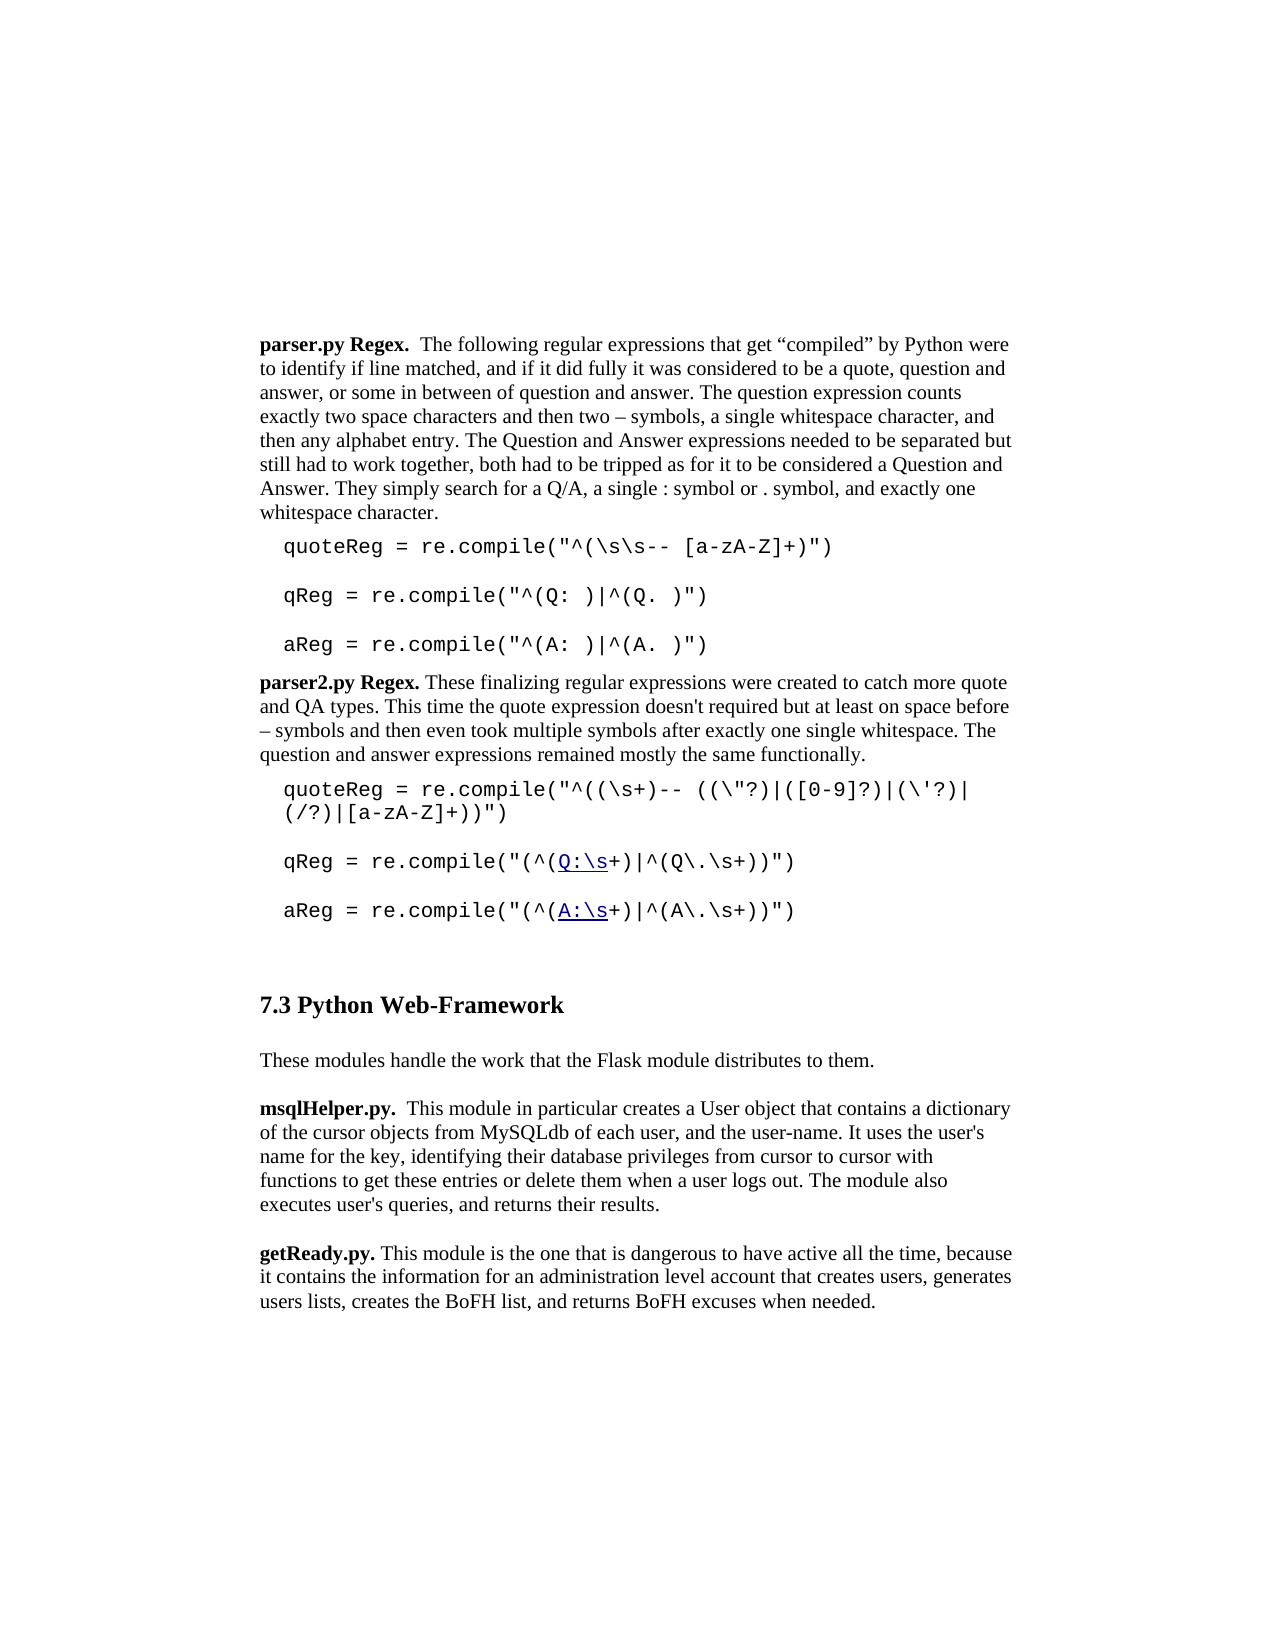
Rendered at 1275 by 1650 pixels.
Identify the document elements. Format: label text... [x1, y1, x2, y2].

text quoteReg = re.compile("^((\s+)-- ((\"?)|([0-9]?)|(\'?)| (/?)|[a-zA-Z]+))") [283, 779, 1016, 826]
text getReady.py. This module is the one that is dangerous to have active all the time, because it contains the information for an administration level account that creates users, generates users lists, creates the BoFH list, and returns BoFH excuses when needed. [259, 1240, 1016, 1313]
text aReg = re.compile("(^(A:\s+)|^(A\.\s+))") [283, 900, 1016, 923]
text aReg = re.compile("^(A: )|^(A. )") [283, 634, 1016, 657]
text quoteReg = re.compile("^(\s\s-- [a-zA-Z]+)") [283, 537, 1016, 560]
text These modules handle the work that the Flask module distributes to them. [259, 1048, 1016, 1072]
text qReg = re.compile("^(Q: )|^(Q. )") [283, 585, 1016, 609]
subtitle 7.3 Python Web-Framework [259, 990, 1016, 1019]
text parser2.py Regex. These finalizing regular expressions were created to catch more quote and QA types. This time the quote expression doesn't required but at least on space before – symbols and then even took multiple symbols after exactly one single whitespace. The question and answer expressions remained mostly the same functionally. [259, 670, 1016, 766]
text qReg = re.compile("(^(Q:\s+)|^(Q\.\s+))") [283, 851, 1016, 875]
text msqlHelper.py. This module in particular creates a User object that contains a dictionary of the cursor objects from MySQLdb of each user, and the user-name. It uses the user's name for the key, identifying their database privileges from cursor to cursor with functions to get these entries or delete them when a user logs out. The module also executes user's queries, and returns their results. [259, 1096, 1016, 1216]
text parser.py Regex. The following regular expressions that get “compiled” by Python were to identify if line matched, and if it did fully it was considered to be a quote, question and answer, or some in between of question and answer. The question expression counts exactly two space characters and then two – symbols, a single whitespace character, and then any alphabet entry. The Question and Answer expressions needed to be separated but still had to work together, both had to be tripped as for it to be considered a Question and Answer. They simply search for a Q/A, a single : symbol or . symbol, and exactly one whitespace character. [259, 332, 1016, 524]
